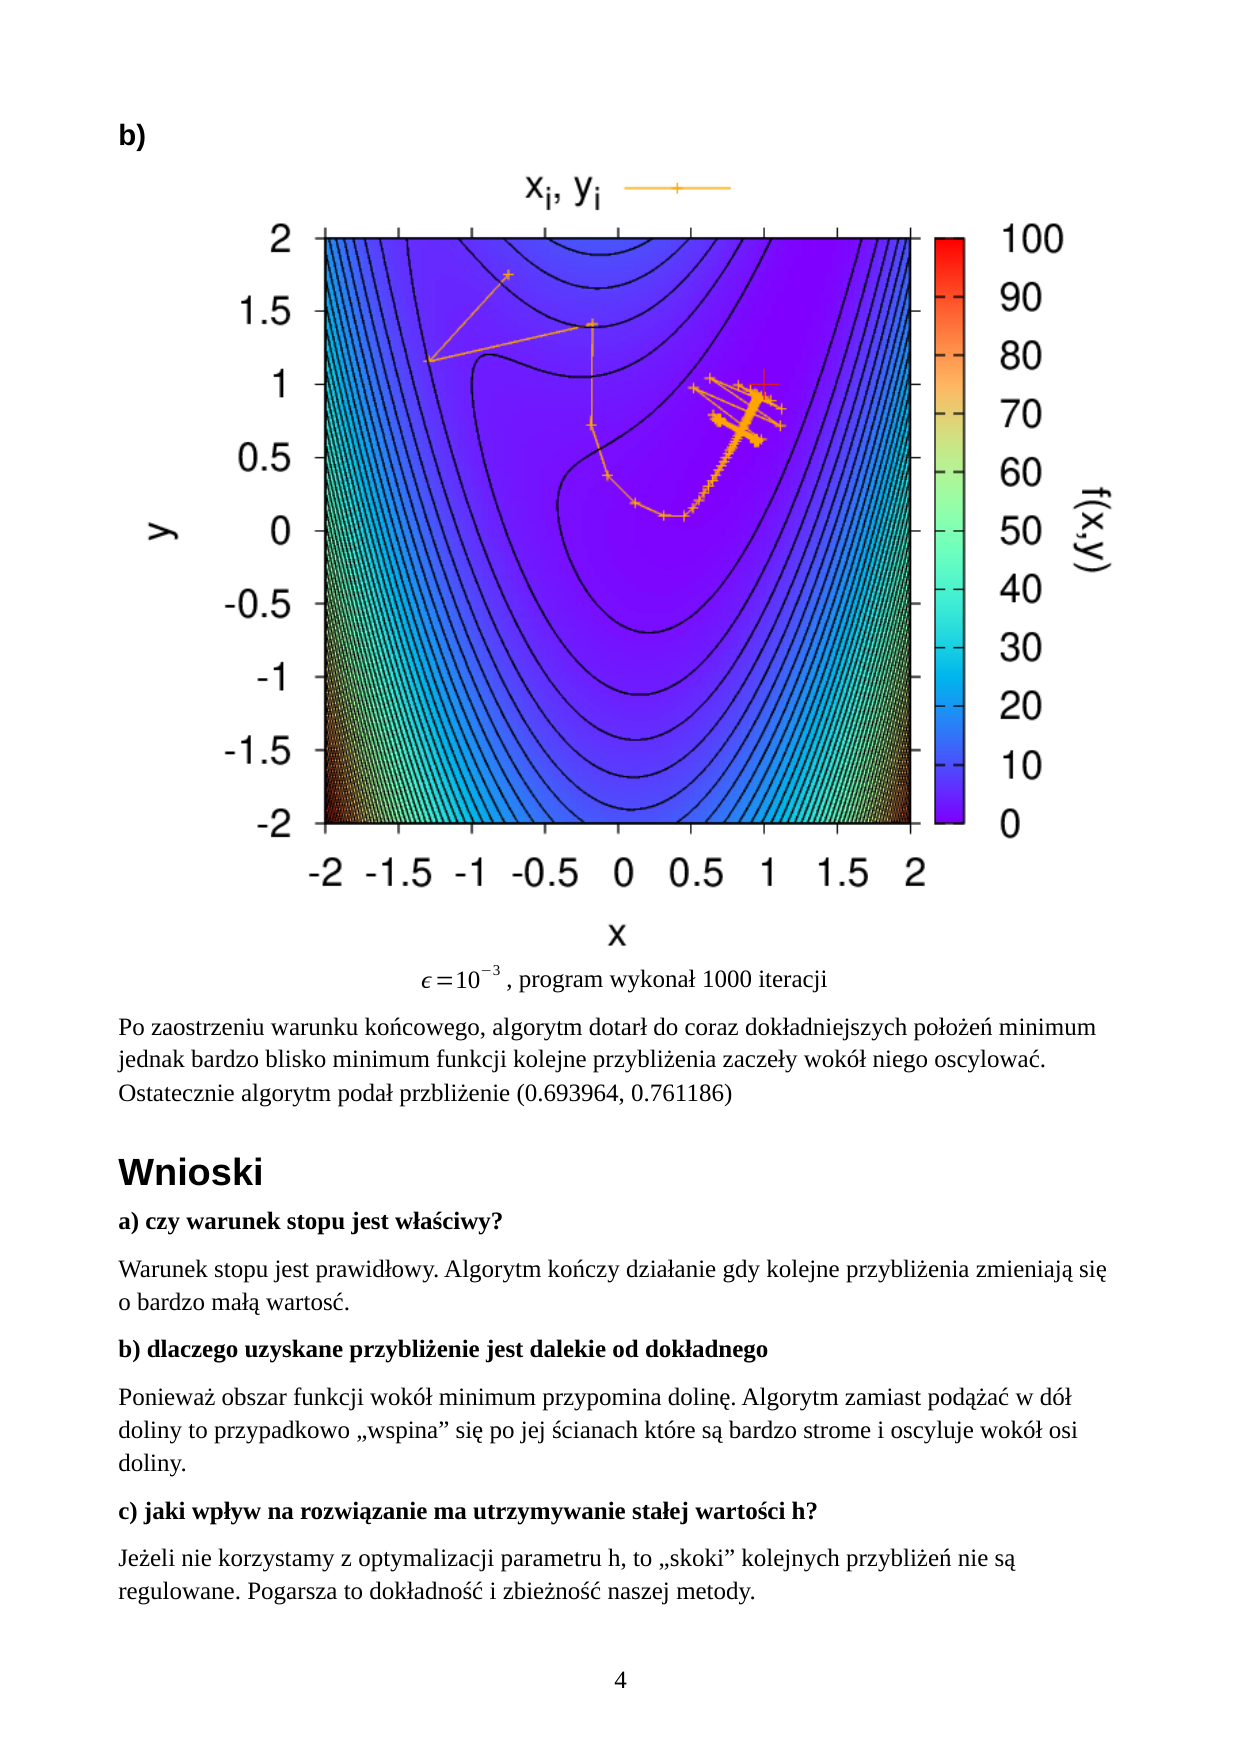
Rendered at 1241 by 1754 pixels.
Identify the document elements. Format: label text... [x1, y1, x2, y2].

subtitle b) [118, 118, 1122, 152]
text Ponieważ obszar funkcji wokół minimum przypomina dolinę. Algorytm zamiast podążać w dół doliny to przypadkowo „wspina” się po jej ścianach które są bardzo strome i oscyluje wokół osi doliny. [118, 1382, 1122, 1477]
text Jeżeli nie korzystamy z optymalizacji parametru h, to „skoki” kolejnych przybliżeń nie są regulowane. Pogarsza to dokładność i zbieżność naszej metody. [118, 1543, 1122, 1605]
text b) dlaczego uzyskane przybliżenie jest dalekie od dokładnego [118, 1334, 1122, 1363]
text c) jaki wpływ na rozwiązanie ma utrzymywanie stałej wartości h? [118, 1496, 1122, 1524]
text Po zaostrzeniu warunku końcowego, algorytm dotarł do coraz dokładniejszych położeń minimum jednak bardzo blisko minimum funkcji kolejne przybliżenia zaczeły wokół niego oscylować. Ostatecznie algorytm podał przbliżenie (0.693964, 0.761186) [118, 1012, 1122, 1106]
text a) czy warunek stopu jest właściwy? [118, 1206, 1122, 1235]
picture [118, 164, 1123, 958]
text , program wykonał 1000 iteracji [118, 958, 1122, 993]
text Warunek stopu jest prawidłowy. Algorytm kończy działanie gdy kolejne przybliżenia zmieniają się o bardzo małą wartosć. [118, 1254, 1122, 1316]
subtitle Wnioski [118, 1150, 1122, 1194]
